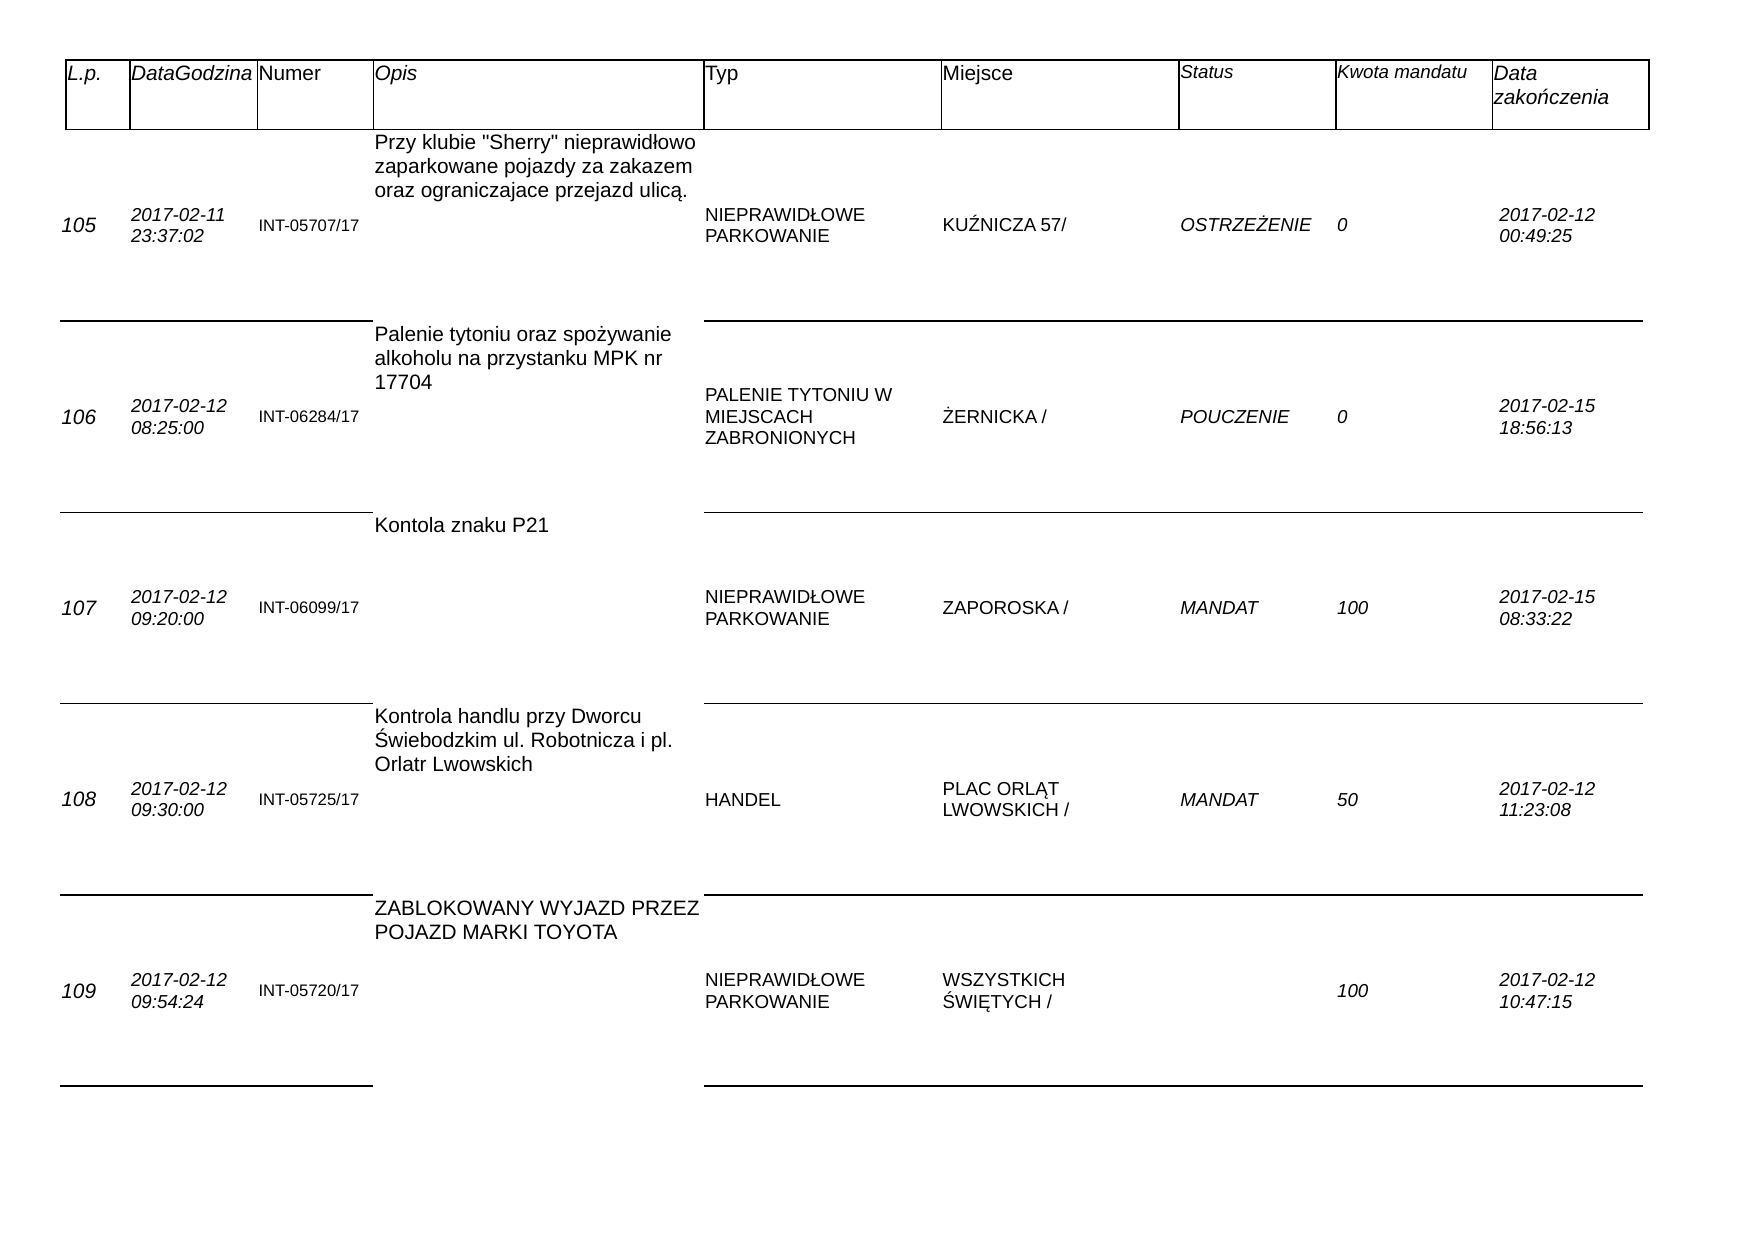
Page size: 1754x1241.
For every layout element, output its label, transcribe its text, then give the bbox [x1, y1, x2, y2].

table_header Kwota mandatu [1337, 61, 1492, 129]
table_cell ZAPOROSKA / [941, 513, 1179, 703]
table_cell ZABLOKOWANY WYJAZD PRZEZ POJAZD MARKI TOYOTA [373, 894, 704, 1085]
table_cell ŻERNICKA / [941, 322, 1179, 511]
table_cell INT-05707/17 [257, 130, 373, 320]
table_header DataGodzina [131, 61, 257, 129]
table_cell [1643, 703, 1649, 894]
table_cell 2017-02-11 23:37:02 [130, 130, 257, 320]
table_cell NIEPRAWIDŁOWE PARKOWANIE [704, 513, 941, 703]
table_header Data zakończenia [1493, 61, 1648, 129]
table_cell POUCZENIE [1179, 322, 1336, 511]
table_cell 2017-02-12 00:49:25 [1498, 130, 1643, 320]
table_cell 0 [1336, 130, 1498, 320]
table_cell 2017-02-12 09:20:00 [130, 513, 257, 703]
table_header [60, 59, 65, 129]
table_cell INT-05725/17 [257, 704, 373, 894]
table_cell 106 [60, 322, 130, 511]
table_header Status [1180, 61, 1335, 129]
table_cell PLAC ORLĄT LWOWSKICH / [941, 704, 1179, 894]
table_cell 100 [1336, 896, 1498, 1085]
table_cell 2017-02-12 10:47:15 [1498, 896, 1643, 1085]
table_cell NIEPRAWIDŁOWE PARKOWANIE [704, 896, 941, 1085]
table_cell INT-06284/17 [257, 322, 373, 511]
table_cell [1643, 511, 1649, 703]
table_cell 100 [1336, 513, 1498, 703]
table_cell Kontola znaku P21 [373, 511, 704, 703]
table_cell MANDAT [1179, 513, 1336, 703]
table_cell 50 [1336, 704, 1498, 894]
table_cell PALENIE TYTONIU W MIEJSCACH ZABRONIONYCH [704, 322, 941, 511]
table_cell 2017-02-12 09:30:00 [130, 704, 257, 894]
table_header Typ [705, 61, 941, 129]
table_cell 2017-02-15 08:33:22 [1498, 513, 1643, 703]
table_cell [1179, 896, 1336, 1085]
table_header Numer [258, 61, 373, 129]
table_cell NIEPRAWIDŁOWE PARKOWANIE [704, 130, 941, 320]
table_cell INT-06099/17 [257, 513, 373, 703]
table_cell 2017-02-12 11:23:08 [1498, 704, 1643, 894]
table_cell 108 [60, 704, 130, 894]
table_cell 0 [1336, 322, 1498, 511]
table_cell INT-05720/17 [257, 896, 373, 1085]
table_cell 105 [60, 129, 130, 320]
table_cell 2017-02-12 09:54:24 [130, 896, 257, 1085]
table_cell HANDEL [704, 704, 941, 894]
table_cell [1643, 130, 1649, 320]
table_header Opis [374, 61, 703, 129]
table_header Miejsce [942, 61, 1178, 129]
table_header L.p. [67, 61, 129, 129]
table_cell Kontrola handlu przy Dworcu Świebodzkim ul. Robotnicza i pl. Orlatr Lwowskich [373, 703, 704, 894]
table_cell WSZYSTKICH ŚWIĘTYCH / [941, 896, 1179, 1085]
table_cell MANDAT [1179, 704, 1336, 894]
table_cell 2017-02-15 18:56:13 [1498, 322, 1643, 511]
table_cell [1643, 320, 1649, 511]
table_cell [1643, 894, 1649, 1085]
table_cell Przy klubie "Sherry" nieprawidłowo zaparkowane pojazdy za zakazem oraz ograniczajace przejazd ulicą. [373, 130, 704, 320]
table_cell 107 [60, 513, 130, 703]
table_cell 2017-02-12 08:25:00 [130, 322, 257, 511]
table_cell 109 [60, 896, 130, 1085]
table_cell Palenie tytoniu oraz spożywanie alkoholu na przystanku MPK nr 17704 [373, 320, 704, 511]
table_cell KUŹNICZA 57/ [941, 130, 1179, 320]
table_cell OSTRZEŻENIE [1179, 130, 1336, 320]
